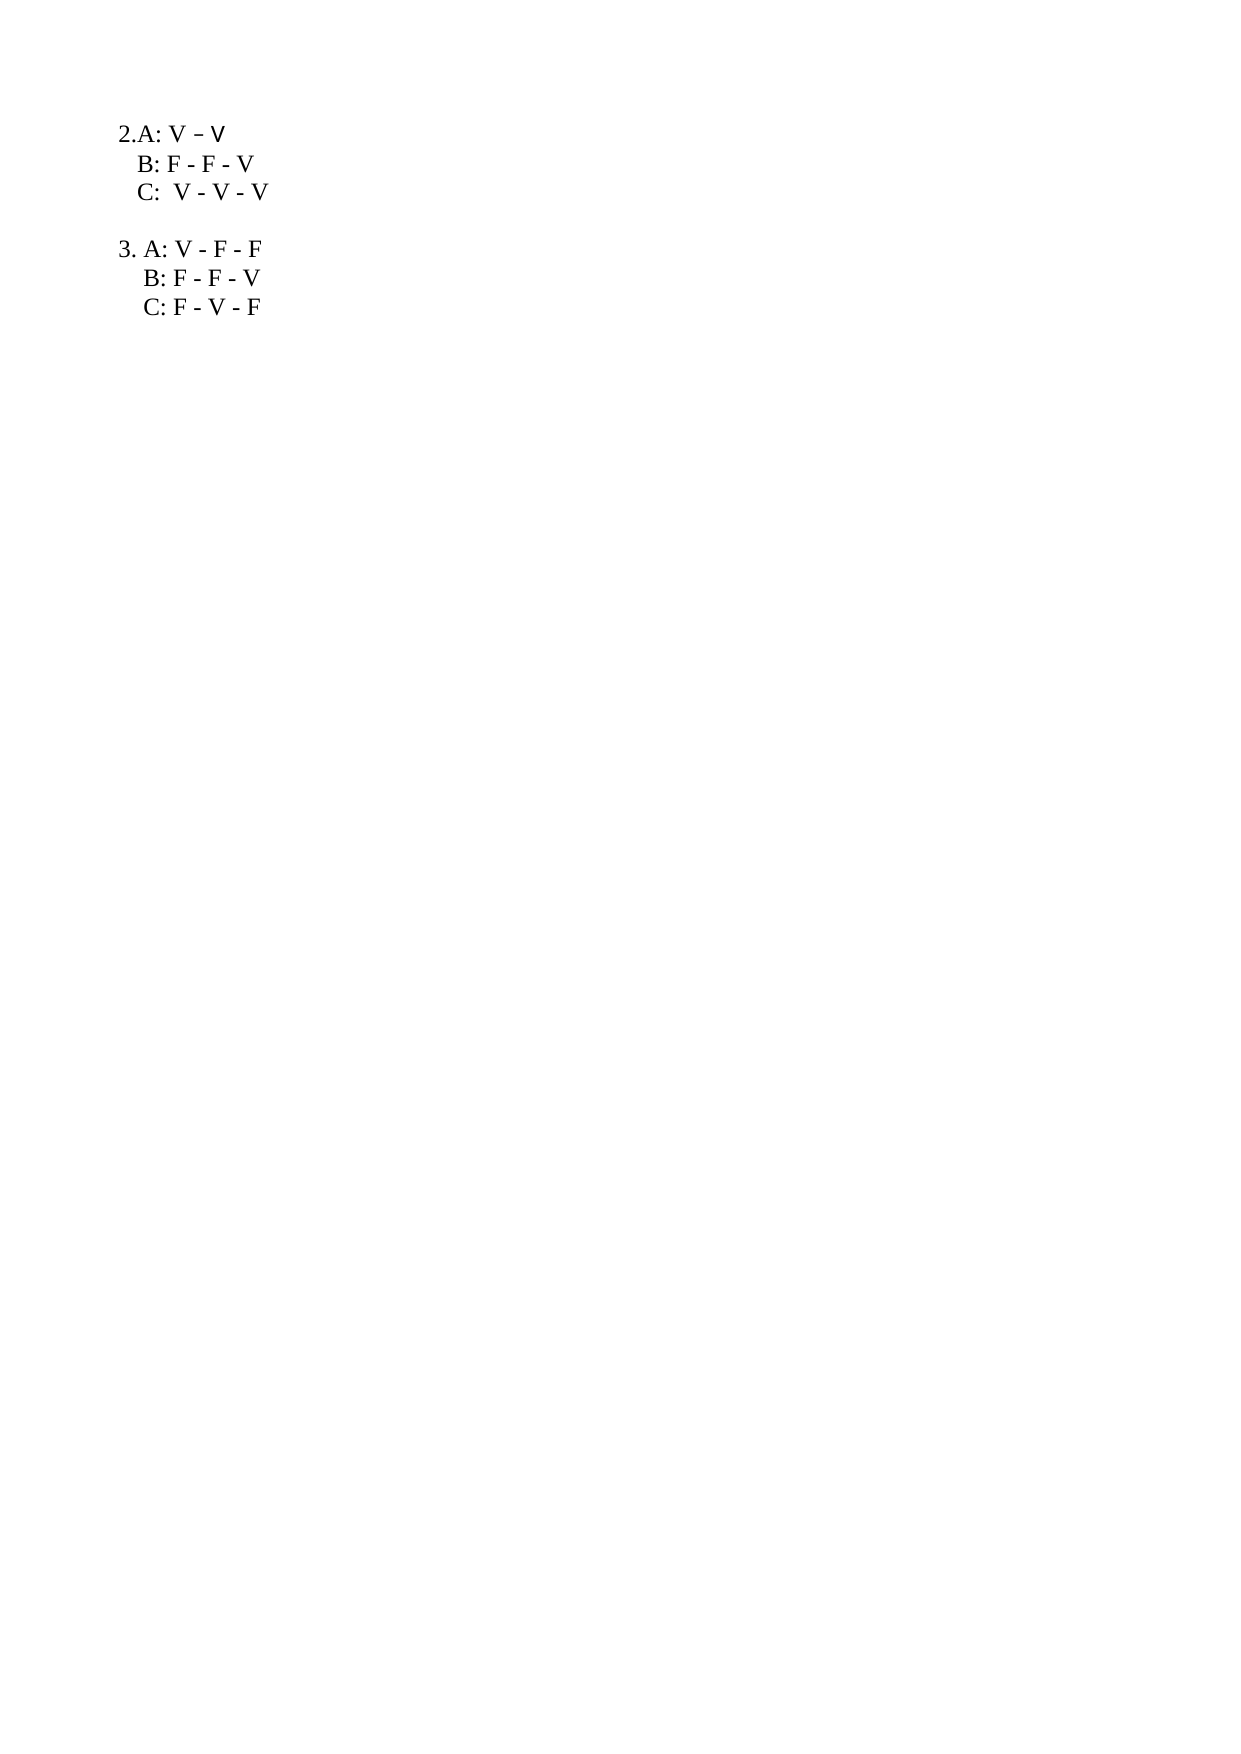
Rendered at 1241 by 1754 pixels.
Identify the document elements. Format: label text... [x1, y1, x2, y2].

text 2.A: V – V [118, 118, 1122, 149]
text B: F - F - V [118, 263, 1122, 292]
text C: V - V - V [118, 177, 1122, 206]
text 3. A: V - F - F [118, 234, 1122, 263]
text C: F - V - F [118, 292, 1122, 320]
text B: F - F - V [118, 149, 1122, 177]
